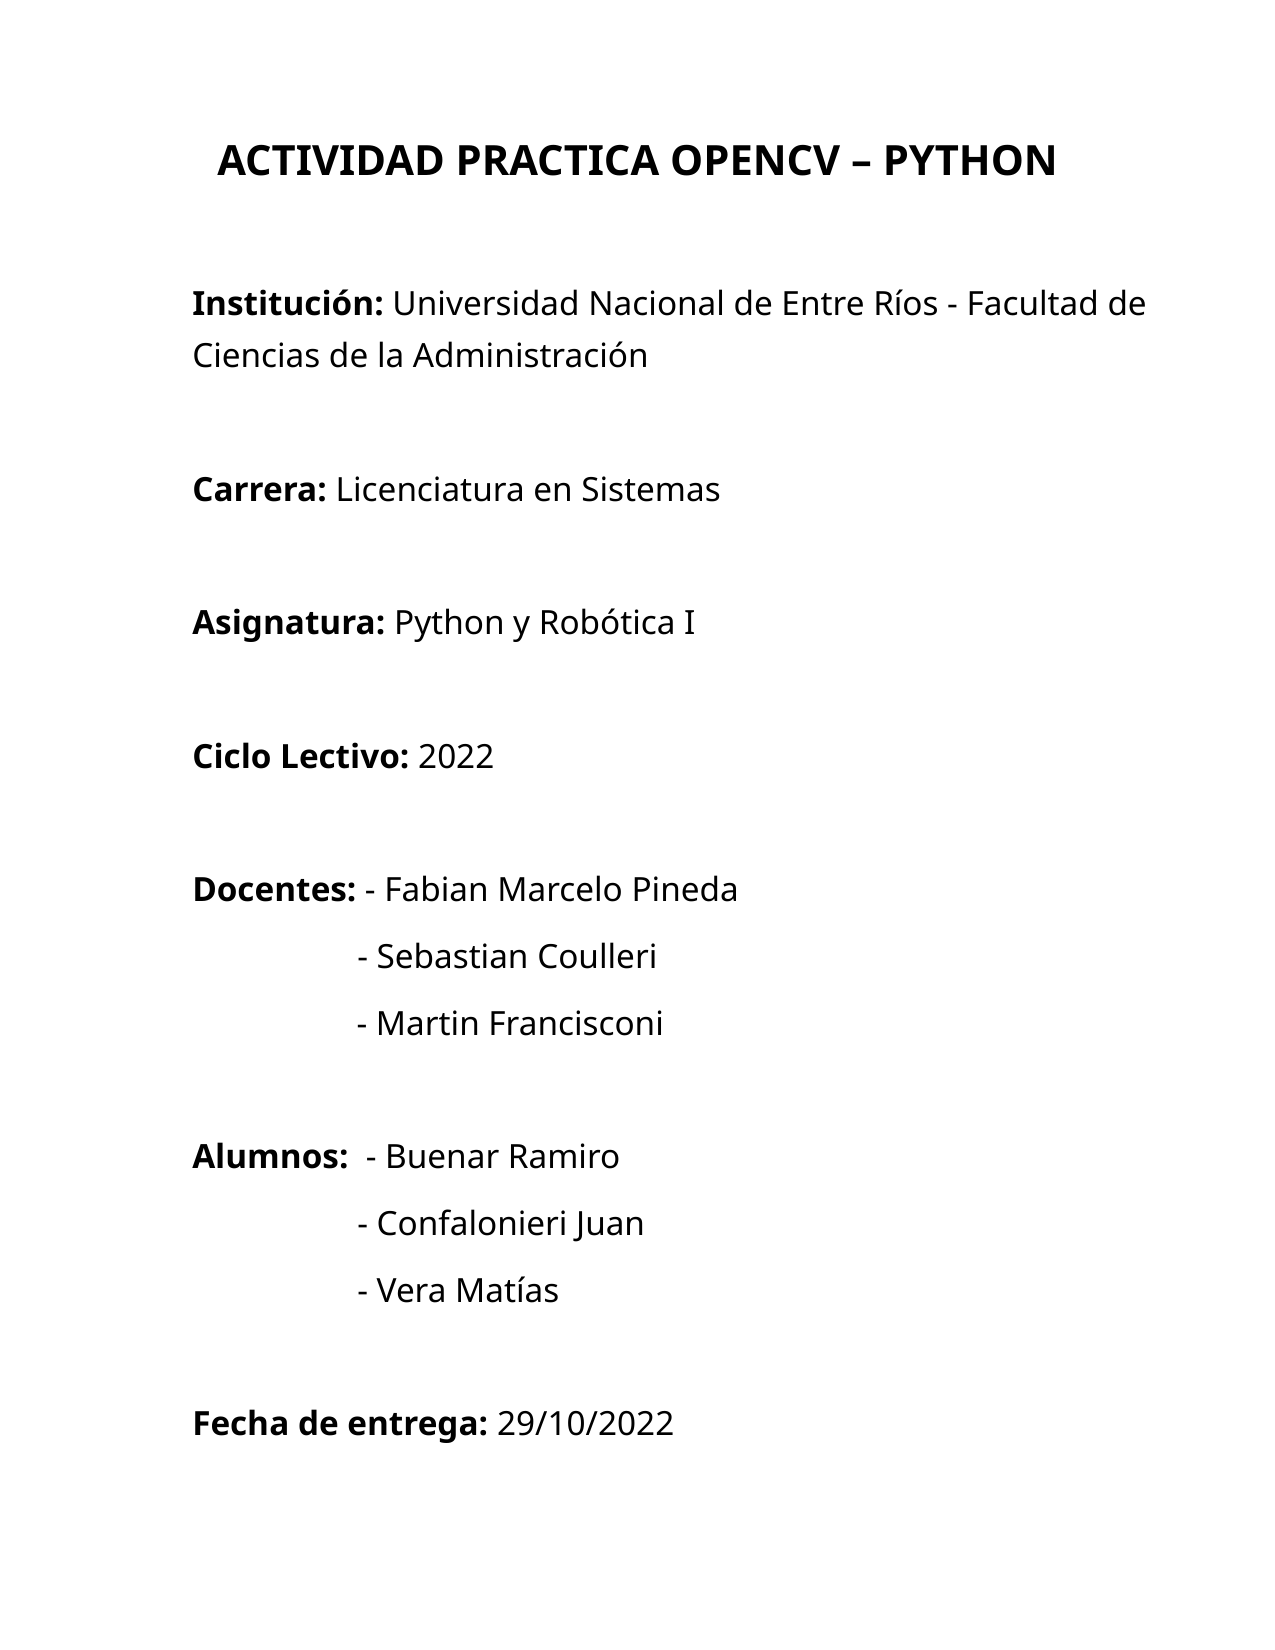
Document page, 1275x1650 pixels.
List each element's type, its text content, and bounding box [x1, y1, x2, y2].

text Ciclo Lectivo: 2022 [192, 732, 1157, 778]
text - Confalonieri Juan [192, 1200, 1157, 1245]
text - Vera Matías [192, 1267, 1157, 1312]
text Asignatura: Python y Robótica I [192, 599, 1157, 644]
text Alumnos: - Buenar Ramiro [192, 1133, 1157, 1178]
text Institución: Universidad Nacional de Entre Ríos - Facultad de Ciencias de la Administración [192, 280, 1157, 377]
subtitle ACTIVIDAD PRACTICA OPENCV – PYTHON [118, 131, 1157, 187]
text Carrera: Licenciatura en Sistemas [192, 465, 1157, 511]
text Docentes: - Fabian Marcelo Pineda [192, 866, 1157, 911]
text - Martin Francisconi [192, 999, 1157, 1045]
text Fecha de entrega: 29/10/2022 [192, 1400, 1157, 1446]
text - Sebastian Coulleri [192, 933, 1157, 978]
